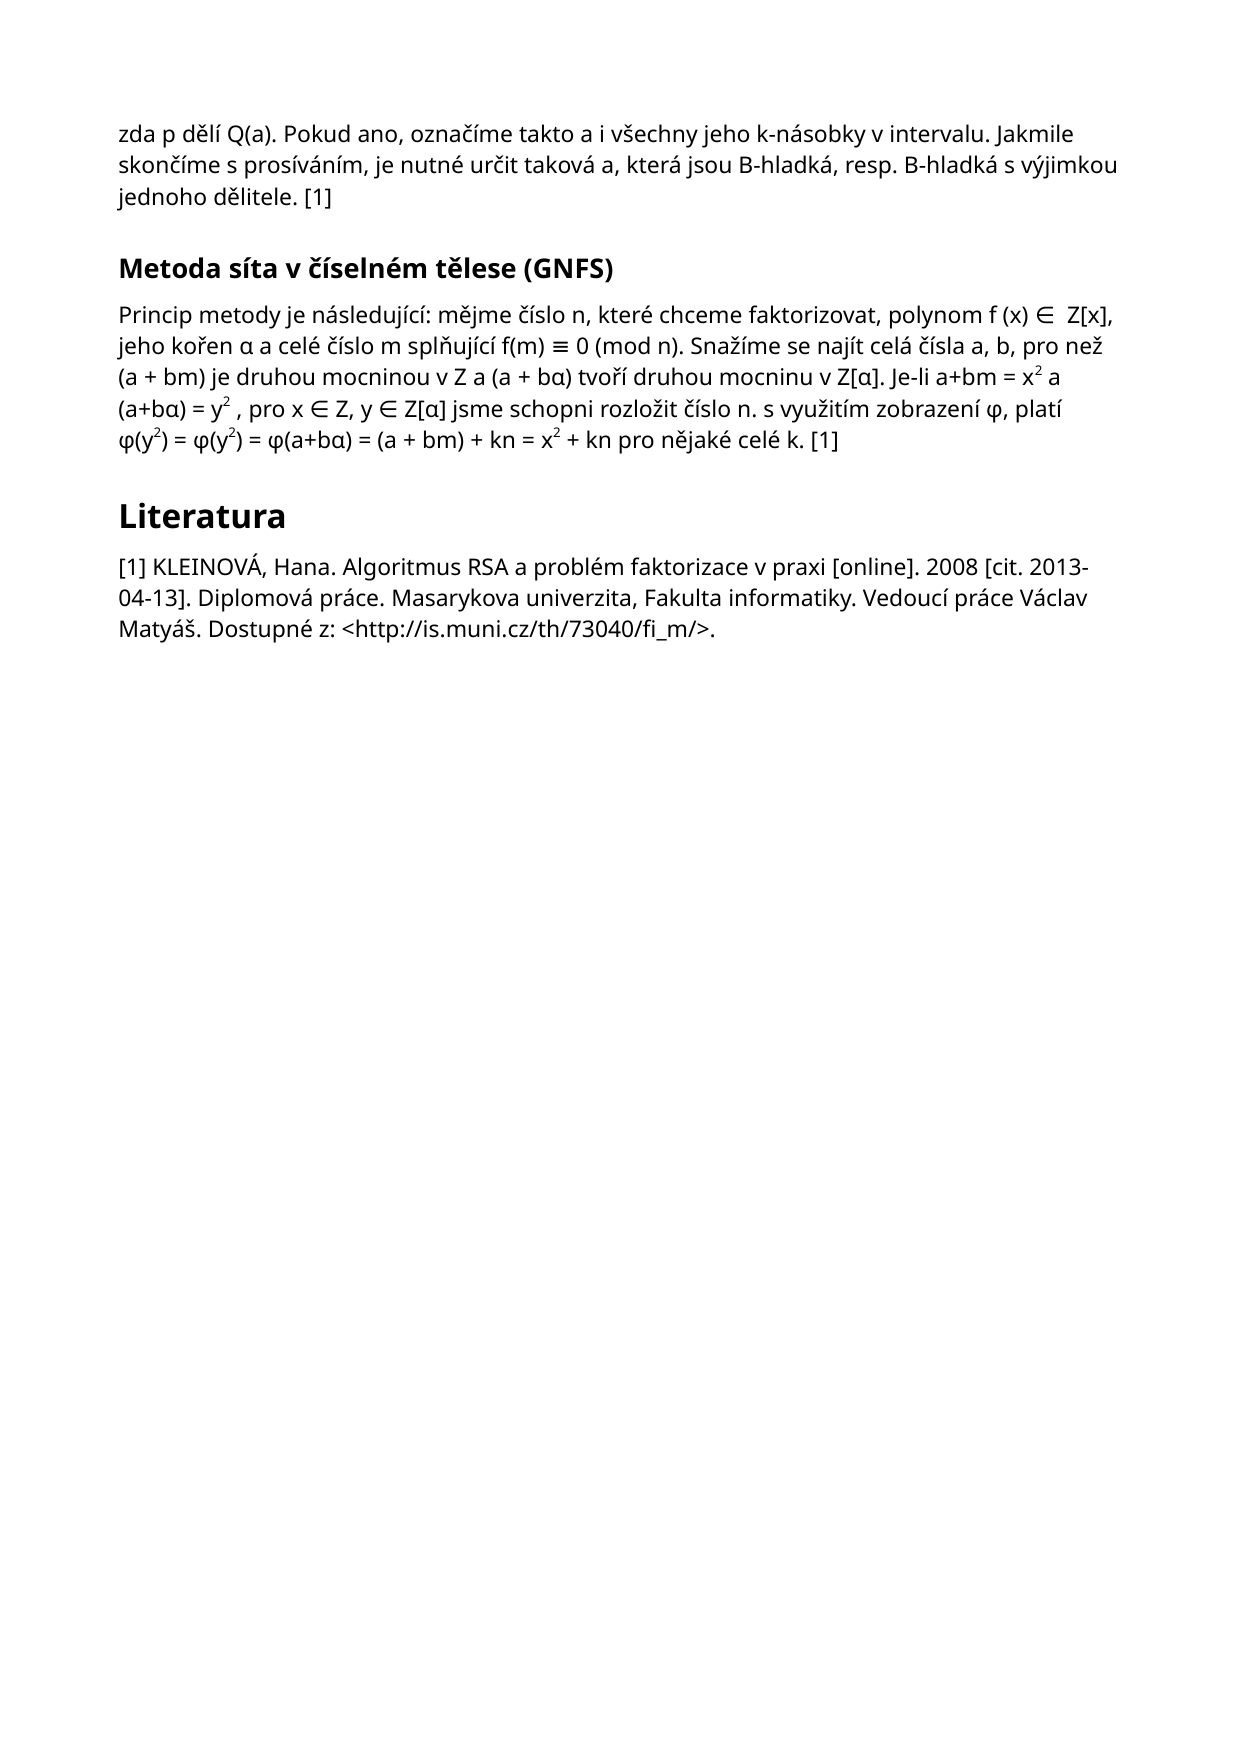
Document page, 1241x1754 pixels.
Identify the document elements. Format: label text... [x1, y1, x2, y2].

text [1] KLEINOVÁ, Hana. Algoritmus RSA a problém faktorizace v praxi [online]. 2008 [cit. 2013-04-13]. Diplomová práce. Masarykova univerzita, Fakulta informatiky. Vedoucí práce Václav Matyáš. Dostupné z: <http://is.muni.cz/th/73040/fi_m/>. [118, 550, 1122, 644]
subtitle Metoda síta v číselném tělese (GNFS) [118, 249, 1122, 286]
text zda p dělí Q(a). Pokud ano, označíme takto a i všechny jeho k-násobky v intervalu. Jakmile skončíme s prosíváním, je nutné určit taková a, která jsou B-hladká, resp. B-hladká s výjimkou jednoho dělitele. [1] [118, 118, 1122, 212]
text Princip metody je následující: mějme číslo n, které chceme faktorizovat, polynom f (x) ∈ Z[x], jeho kořen α a celé číslo m splňující f(m) ≡ 0 (mod n). Snažíme se najít celá čísla a, b, pro než (a + bm) je druhou mocninou v Z a (a + bα) tvoří druhou mocninu v Z[α]. Je-li a+bm = x2 a (a+bα) = y2 , pro x ∈ Z, y ∈ Z[α] jsme schopni rozložit číslo n. s využitím zobrazení φ, platí φ(y2) = φ(y2) = φ(a+bα) = (a + bm) + kn = x2 + kn pro nějaké celé k. [1] [118, 299, 1122, 455]
subtitle Literatura [118, 492, 1122, 538]
